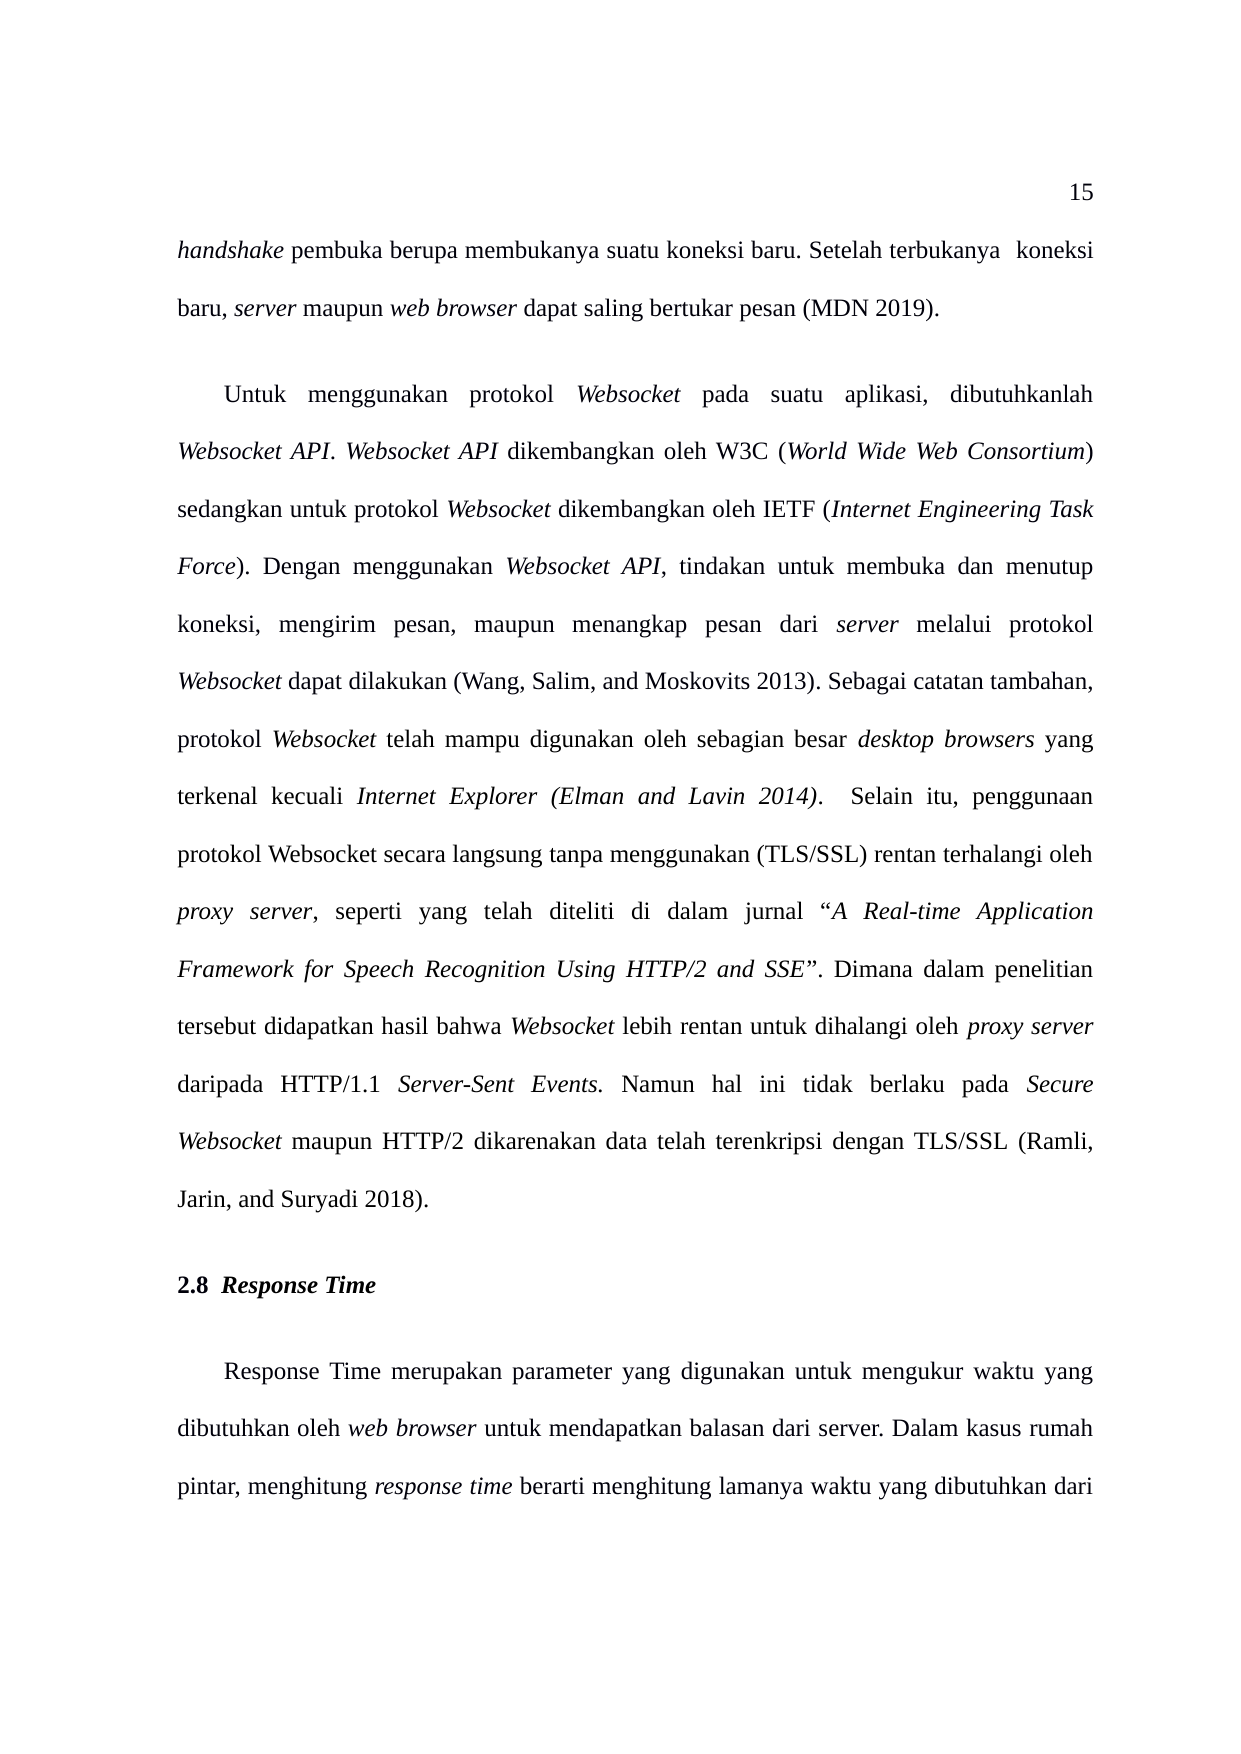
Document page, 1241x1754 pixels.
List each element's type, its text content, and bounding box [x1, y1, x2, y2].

subtitle 2.8 Response Time [177, 1270, 1093, 1298]
text Response Time merupakan parameter yang digunakan untuk mengukur waktu yang dibutuhkan oleh web browser untuk mendapatkan balasan dari server. Dalam kasus rumah pintar, menghitung response time berarti menghitung lamanya waktu yang dibutuhkan dari [177, 1356, 1093, 1499]
text handshake pembuka berupa membukanya suatu koneksi baru. Setelah terbukanya koneksi baru, server maupun web browser dapat saling bertukar pesan (MDN 2019)⁠. [177, 235, 1093, 321]
text Untuk menggunakan protokol Websocket pada suatu aplikasi, dibutuhkanlah Websocket API. Websocket API dikembangkan oleh W3C (World Wide Web Consortium) sedangkan untuk protokol Websocket dikembangkan oleh IETF (Internet Engineering Task Force). Dengan menggunakan Websocket API, tindakan untuk membuka dan menutup koneksi, mengirim pesan, maupun menangkap pesan dari server melalui protokol Websocket dapat dilakukan (Wang, Salim, and Moskovits 2013)⁠. Sebagai catatan tambahan, protokol Websocket telah mampu digunakan oleh sebagian besar desktop browsers yang terkenal kecuali Internet Explorer (Elman and Lavin 2014)⁠. Selain itu, penggunaan protokol Websocket secara langsung tanpa menggunakan (TLS/SSL) rentan terhalangi oleh proxy server, seperti yang telah diteliti di dalam jurnal “A Real-time Application Framework for Speech Recognition Using HTTP/2 and SSE”. Dimana dalam penelitian tersebut didapatkan hasil bahwa Websocket lebih rentan untuk dihalangi oleh proxy server daripada HTTP/1.1 Server-Sent Events. Namun hal ini tidak berlaku pada Secure Websocket maupun HTTP/2 dikarenakan data telah terenkripsi dengan TLS/SSL (Ramli, Jarin, and Suryadi 2018)⁠. [177, 379, 1093, 1212]
